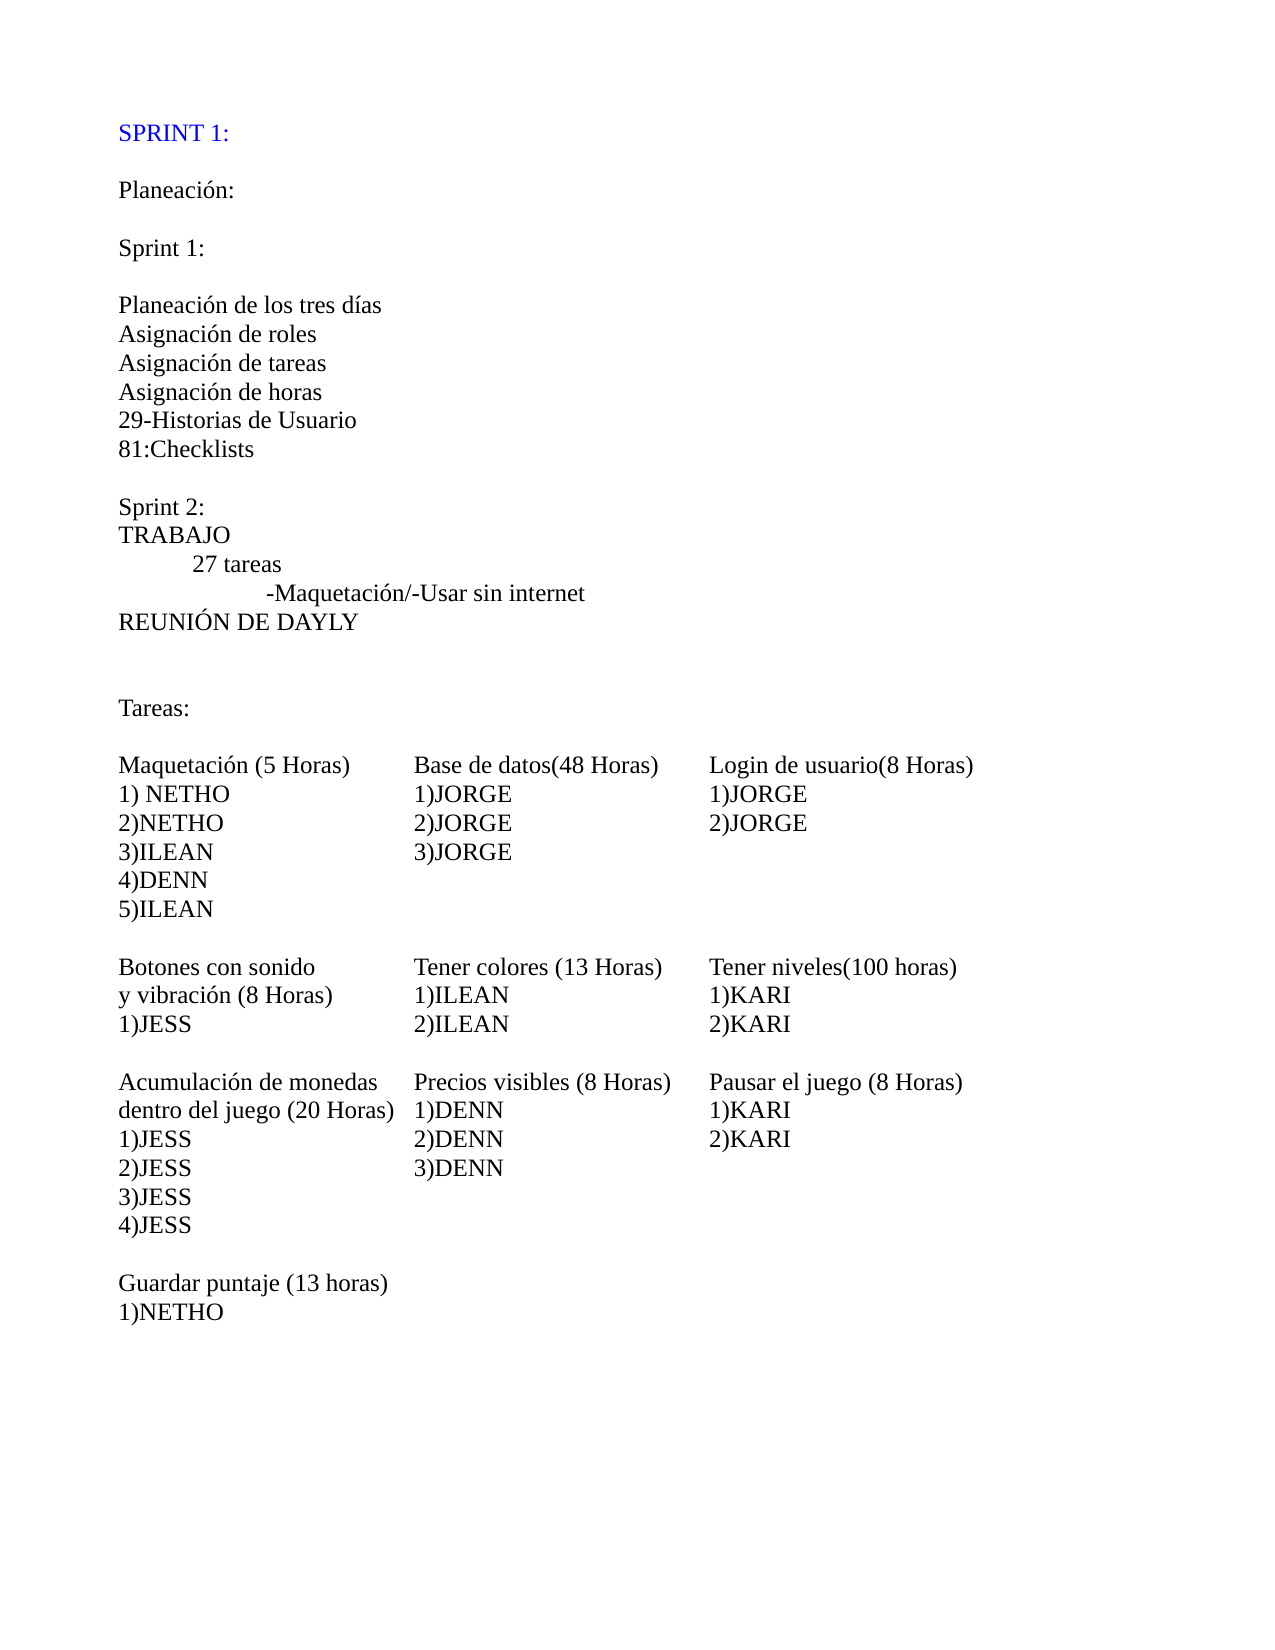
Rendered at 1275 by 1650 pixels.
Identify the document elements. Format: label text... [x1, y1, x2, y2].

text 4)DENN [118, 866, 1157, 894]
text 1) NETHO 1)JORGE 1)JORGE [118, 779, 1157, 808]
text TRABAJO [118, 521, 1157, 549]
text Planeación: [118, 176, 1157, 204]
text 1)JESS 2)DENN 2)KARI [118, 1124, 1157, 1153]
text Sprint 2: [118, 492, 1157, 521]
text Acumulación de monedas Precios visibles (8 Horas) Pausar el juego (8 Horas) [118, 1067, 1157, 1096]
text 1)JESS 2)ILEAN 2)KARI [118, 1009, 1157, 1038]
text SPRINT 1: [118, 118, 1157, 147]
text 5)ILEAN [118, 894, 1157, 923]
text 27 tareas [118, 549, 1157, 578]
text 4)JESS [118, 1211, 1157, 1239]
text Planeación de los tres días [118, 291, 1157, 319]
text dentro del juego (20 Horas) 1)DENN 1)KARI [118, 1096, 1157, 1124]
text y vibración (8 Horas) 1)ILEAN 1)KARI [118, 981, 1157, 1009]
text 81:Checklists [118, 434, 1157, 463]
text 3)ILEAN 3)JORGE [118, 837, 1157, 866]
text Asignación de tareas [118, 348, 1157, 377]
text 3)JESS [118, 1182, 1157, 1211]
text 1)NETHO [118, 1297, 1157, 1326]
text Asignación de roles [118, 319, 1157, 348]
text 2)NETHO 2)JORGE 2)JORGE [118, 808, 1157, 837]
text REUNIÓN DE DAYLY [118, 607, 1157, 636]
text Sprint 1: [118, 233, 1157, 262]
text Maquetación (5 Horas) Base de datos(48 Horas) Login de usuario(8 Horas) [118, 751, 1157, 779]
text -Maquetación/-Usar sin internet [118, 578, 1157, 607]
text Tareas: [118, 693, 1157, 722]
text 29-Historias de Usuario [118, 406, 1157, 434]
text Botones con sonido Tener colores (13 Horas) Tener niveles(100 horas) [118, 952, 1157, 981]
text Asignación de horas [118, 377, 1157, 406]
text Guardar puntaje (13 horas) [118, 1268, 1157, 1297]
text 2)JESS 3)DENN [118, 1153, 1157, 1182]
